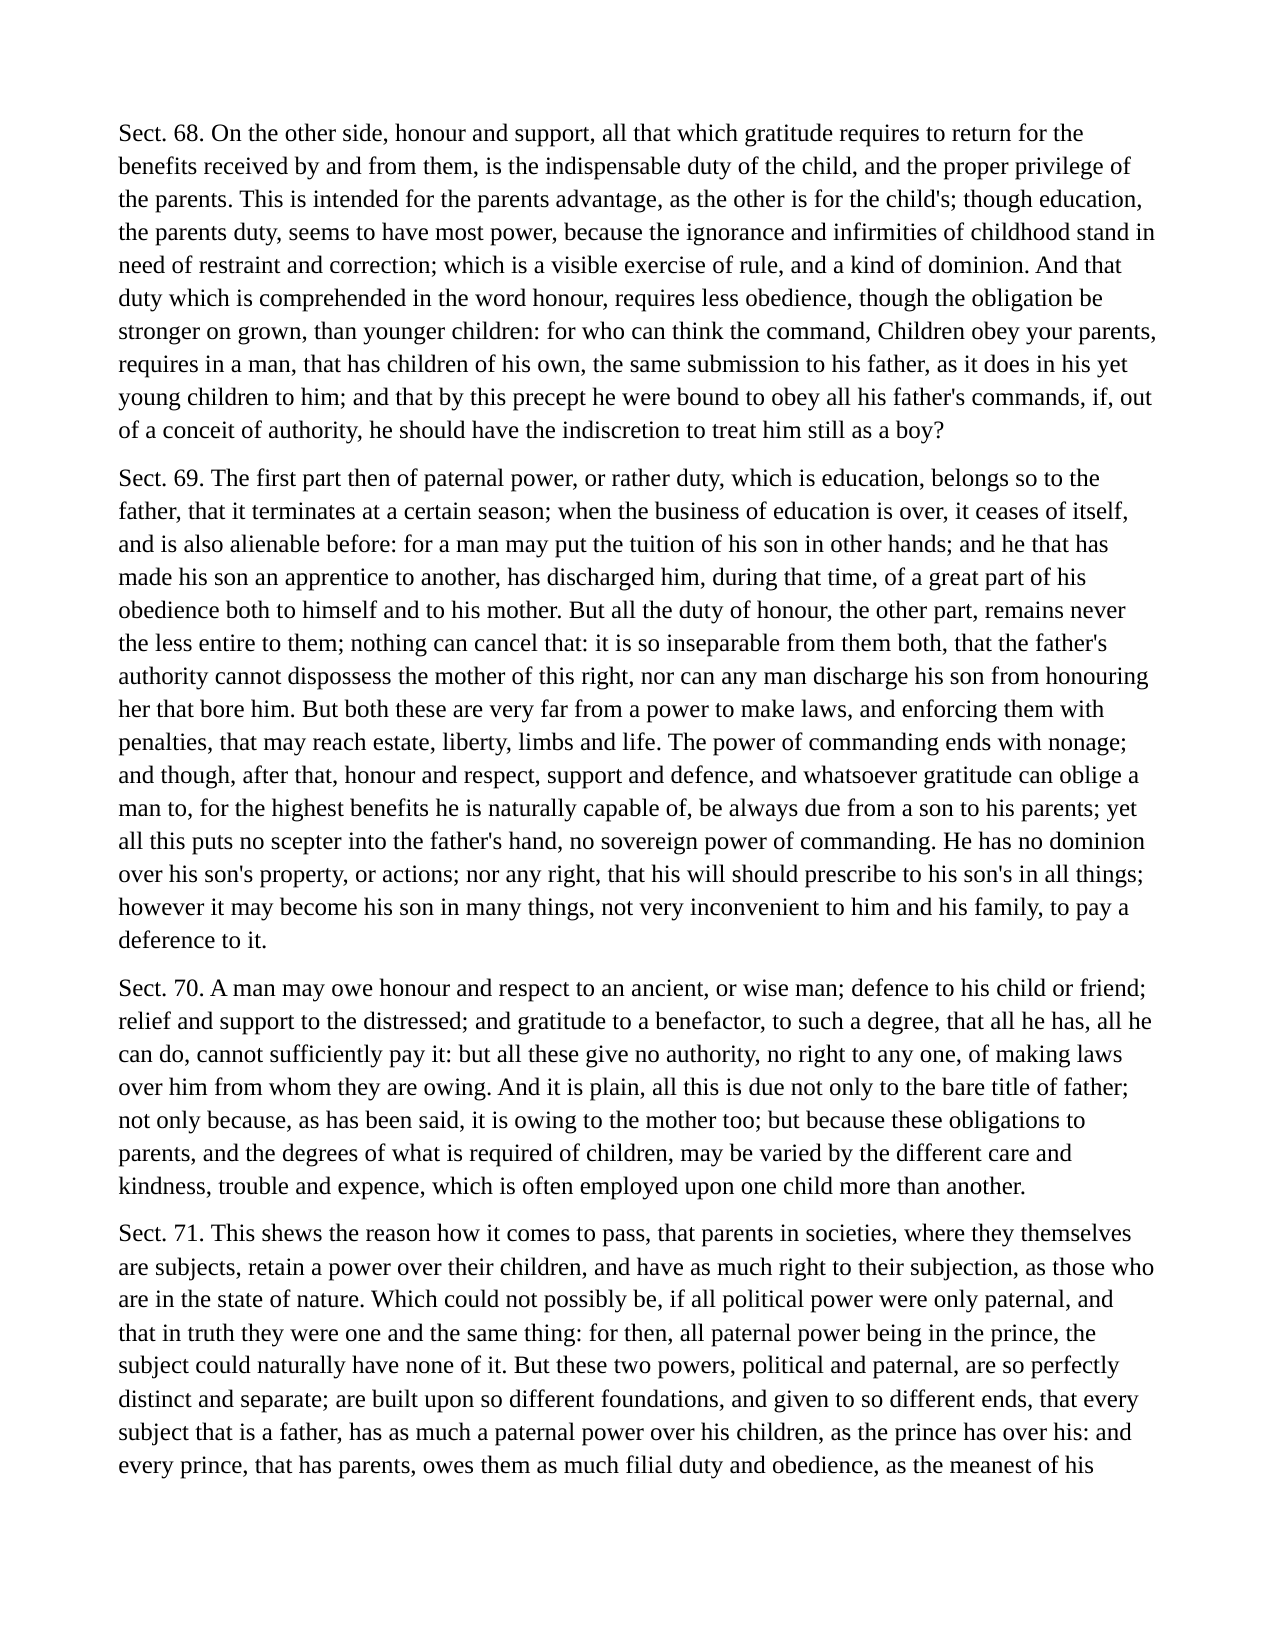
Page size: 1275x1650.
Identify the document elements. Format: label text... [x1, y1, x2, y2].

text Sect. 69. The first part then of paternal power, or rather duty, which is education, belongs so to the father, that it terminates at a certain season; when the business of education is over, it ceases of itself, and is also alienable before: for a man may put the tuition of his son in other hands; and he that has made his son an apprentice to another, has discharged him, during that time, of a great part of his obedience both to himself and to his mother. But all the duty of honour, the other part, remains never the less entire to them; nothing can cancel that: it is so inseparable from them both, that the father's authority cannot dispossess the mother of this right, nor can any man discharge his son from honouring her that bore him. But both these are very far from a power to make laws, and enforcing them with penalties, that may reach estate, liberty, limbs and life. The power of commanding ends with nonage; and though, after that, honour and respect, support and defence, and whatsoever gratitude can oblige a man to, for the highest benefits he is naturally capable of, be always due from a son to his parents; yet all this puts no scepter into the father's hand, no sovereign power of commanding. He has no dominion over his son's property, or actions; nor any right, that his will should prescribe to his son's in all things; however it may become his son in many things, not very inconvenient to him and his family, to pay a deference to it. [118, 463, 1157, 954]
text Sect. 68. On the other side, honour and support, all that which gratitude requires to return for the benefits received by and from them, is the indispensable duty of the child, and the proper privilege of the parents. This is intended for the parents advantage, as the other is for the child's; though education, the parents duty, seems to have most power, because the ignorance and infirmities of childhood stand in need of restraint and correction; which is a visible exercise of rule, and a kind of dominion. And that duty which is comprehended in the word honour, requires less obedience, though the obligation be stronger on grown, than younger children: for who can think the command, Children obey your parents, requires in a man, that has children of his own, the same submission to his father, as it does in his yet young children to him; and that by this precept he were bound to obey all his father's commands, if, out of a conceit of authority, he should have the indiscretion to treat him still as a boy? [118, 118, 1157, 444]
text Sect. 70. A man may owe honour and respect to an ancient, or wise man; defence to his child or friend; relief and support to the distressed; and gratitude to a benefactor, to such a degree, that all he has, all he can do, cannot sufficiently pay it: but all these give no authority, no right to any one, of making laws over him from whom they are owing. And it is plain, all this is due not only to the bare title of father; not only because, as has been said, it is owing to the mother too; but because these obligations to parents, and the degrees of what is required of children, may be varied by the different care and kindness, trouble and expence, which is often employed upon one child more than another. [118, 973, 1157, 1200]
text Sect. 71. This shews the reason how it comes to pass, that parents in societies, where they themselves are subjects, retain a power over their children, and have as much right to their subjection, as those who are in the state of nature. Which could not possibly be, if all political power were only paternal, and that in truth they were one and the same thing: for then, all paternal power being in the prince, the subject could naturally have none of it. But these two powers, political and paternal, are so perfectly distinct and separate; are built upon so different foundations, and given to so different ends, that every subject that is a father, has as much a paternal power over his children, as the prince has over his: and every prince, that has parents, owes them as much filial duty and obedience, as the meanest of his [118, 1218, 1157, 1478]
